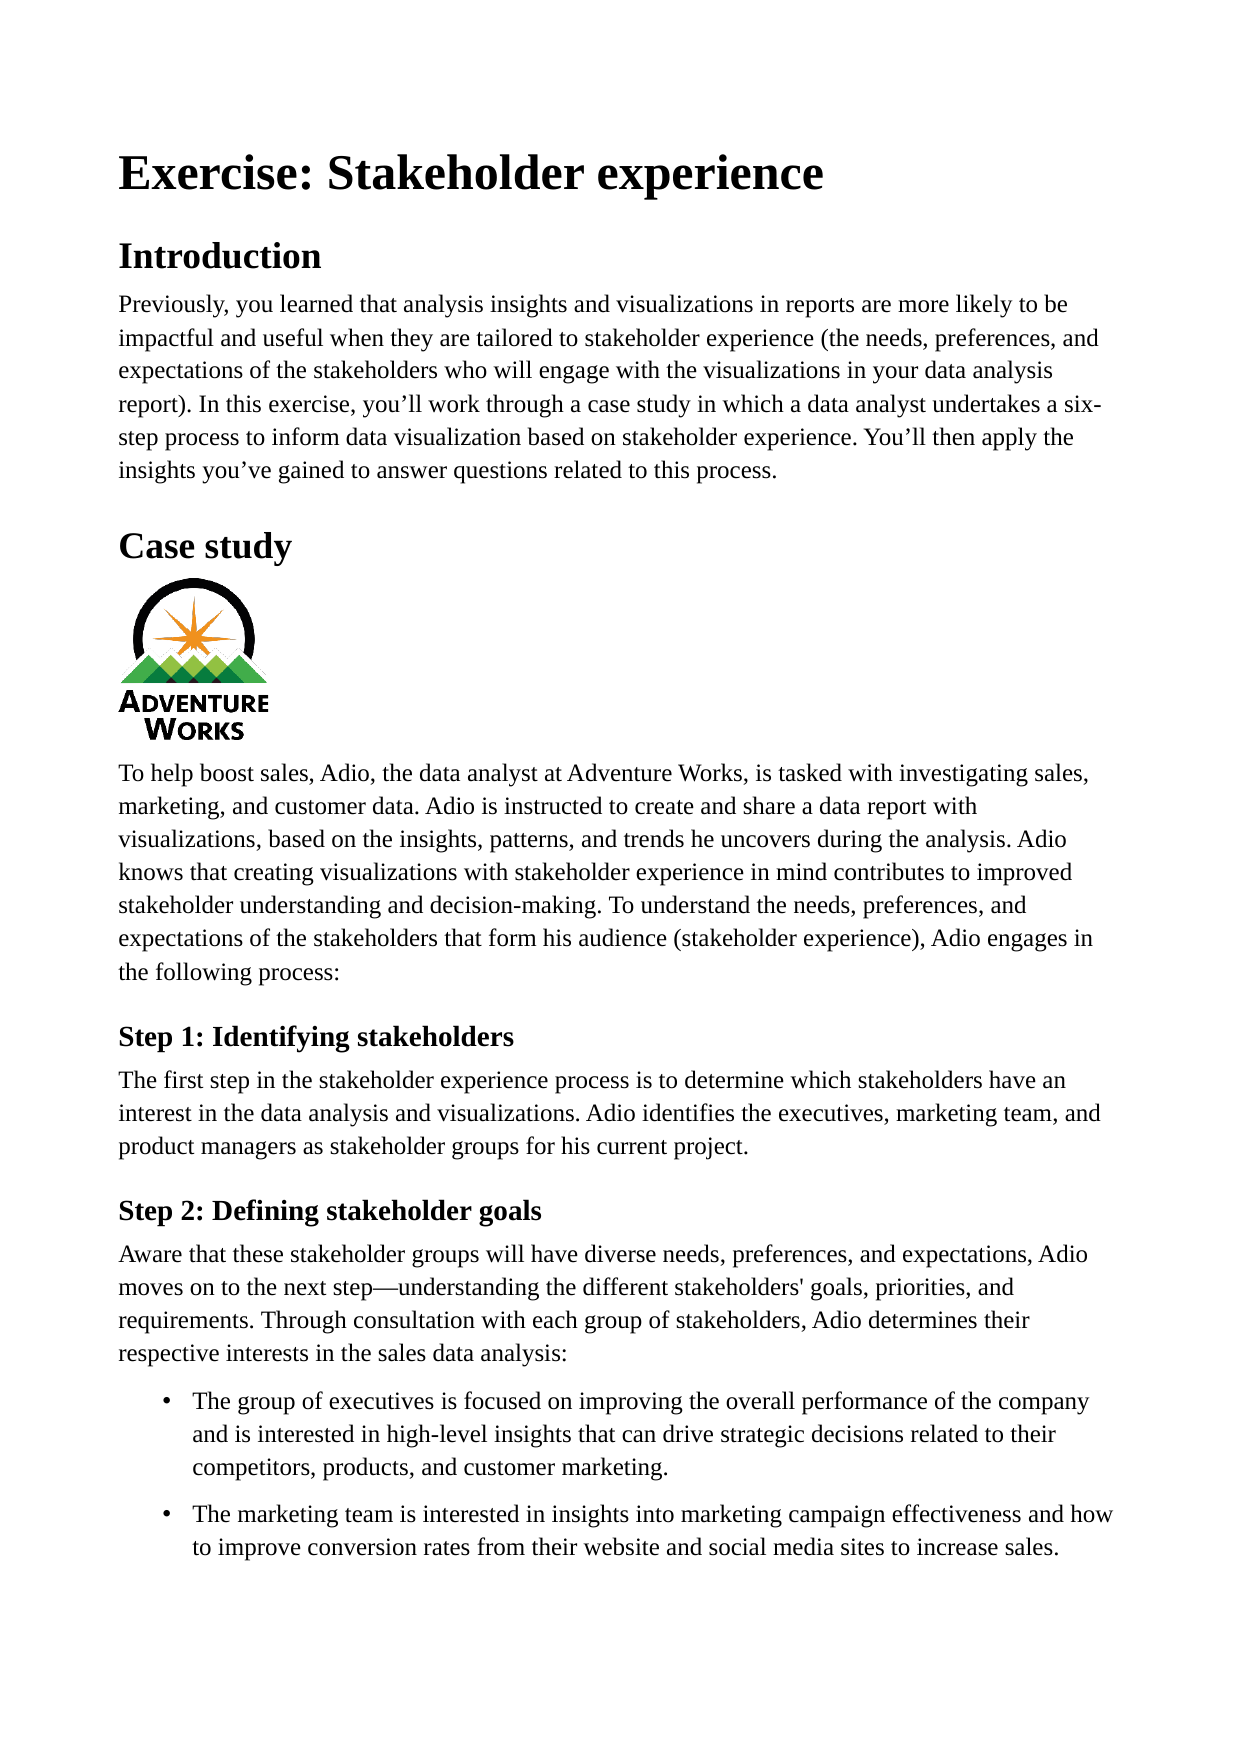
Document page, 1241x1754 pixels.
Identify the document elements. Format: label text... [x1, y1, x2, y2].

text Previously, you learned that analysis insights and visualizations in reports are more likely to be impactful and useful when they are tailored to stakeholder experience (the needs, preferences, and expectations of the stakeholders who will engage with the visualizations in your data analysis report). In this exercise, you’ll work through a case study in which a data analyst undertakes a six-step process to inform data visualization based on stakeholder experience. You’ll then apply the insights you’ve gained to answer questions related to this process. [118, 289, 1122, 483]
subtitle Introduction [118, 234, 1122, 277]
picture [118, 578, 269, 740]
text The first step in the stakeholder experience process is to determine which stakeholders have an interest in the data analysis and visualizations. Adio identifies the executives, marketing team, and product managers as stakeholder groups for his current project. [118, 1065, 1122, 1159]
subtitle Exercise: Stakeholder experience [118, 143, 1122, 201]
subtitle Case study [118, 523, 1122, 566]
list The group of executives is focused on improving the overall performance of the company and is interested in high-level insights that can drive strategic decisions related to their competitors, products, and customer marketing. [162, 1386, 1122, 1481]
text To help boost sales, Adio, the data analyst at Adventure Works, is tasked with investigating sales, marketing, and customer data. Adio is instructed to create and share a data report with visualizations, based on the insights, patterns, and trends he uncovers during the analysis. Adio knows that creating visualizations with stakeholder experience in mind contributes to improved stakeholder understanding and decision-making. To understand the needs, preferences, and expectations of the stakeholders that form his audience (stakeholder experience), Adio engages in the following process: [118, 758, 1122, 985]
list The marketing team is interested in insights into marketing campaign effectiveness and how to improve conversion rates from their website and social media sites to increase sales. [162, 1499, 1122, 1561]
subtitle Step 1: Identifying stakeholders [118, 1019, 1122, 1052]
text Aware that these stakeholder groups will have diverse needs, preferences, and expectations, Adio moves on to the next step—understanding the different stakeholders' goals, priorities, and requirements. Through consultation with each group of stakeholders, Adio determines their respective interests in the sales data analysis: [118, 1239, 1122, 1367]
subtitle Step 2: Defining stakeholder goals [118, 1193, 1122, 1227]
